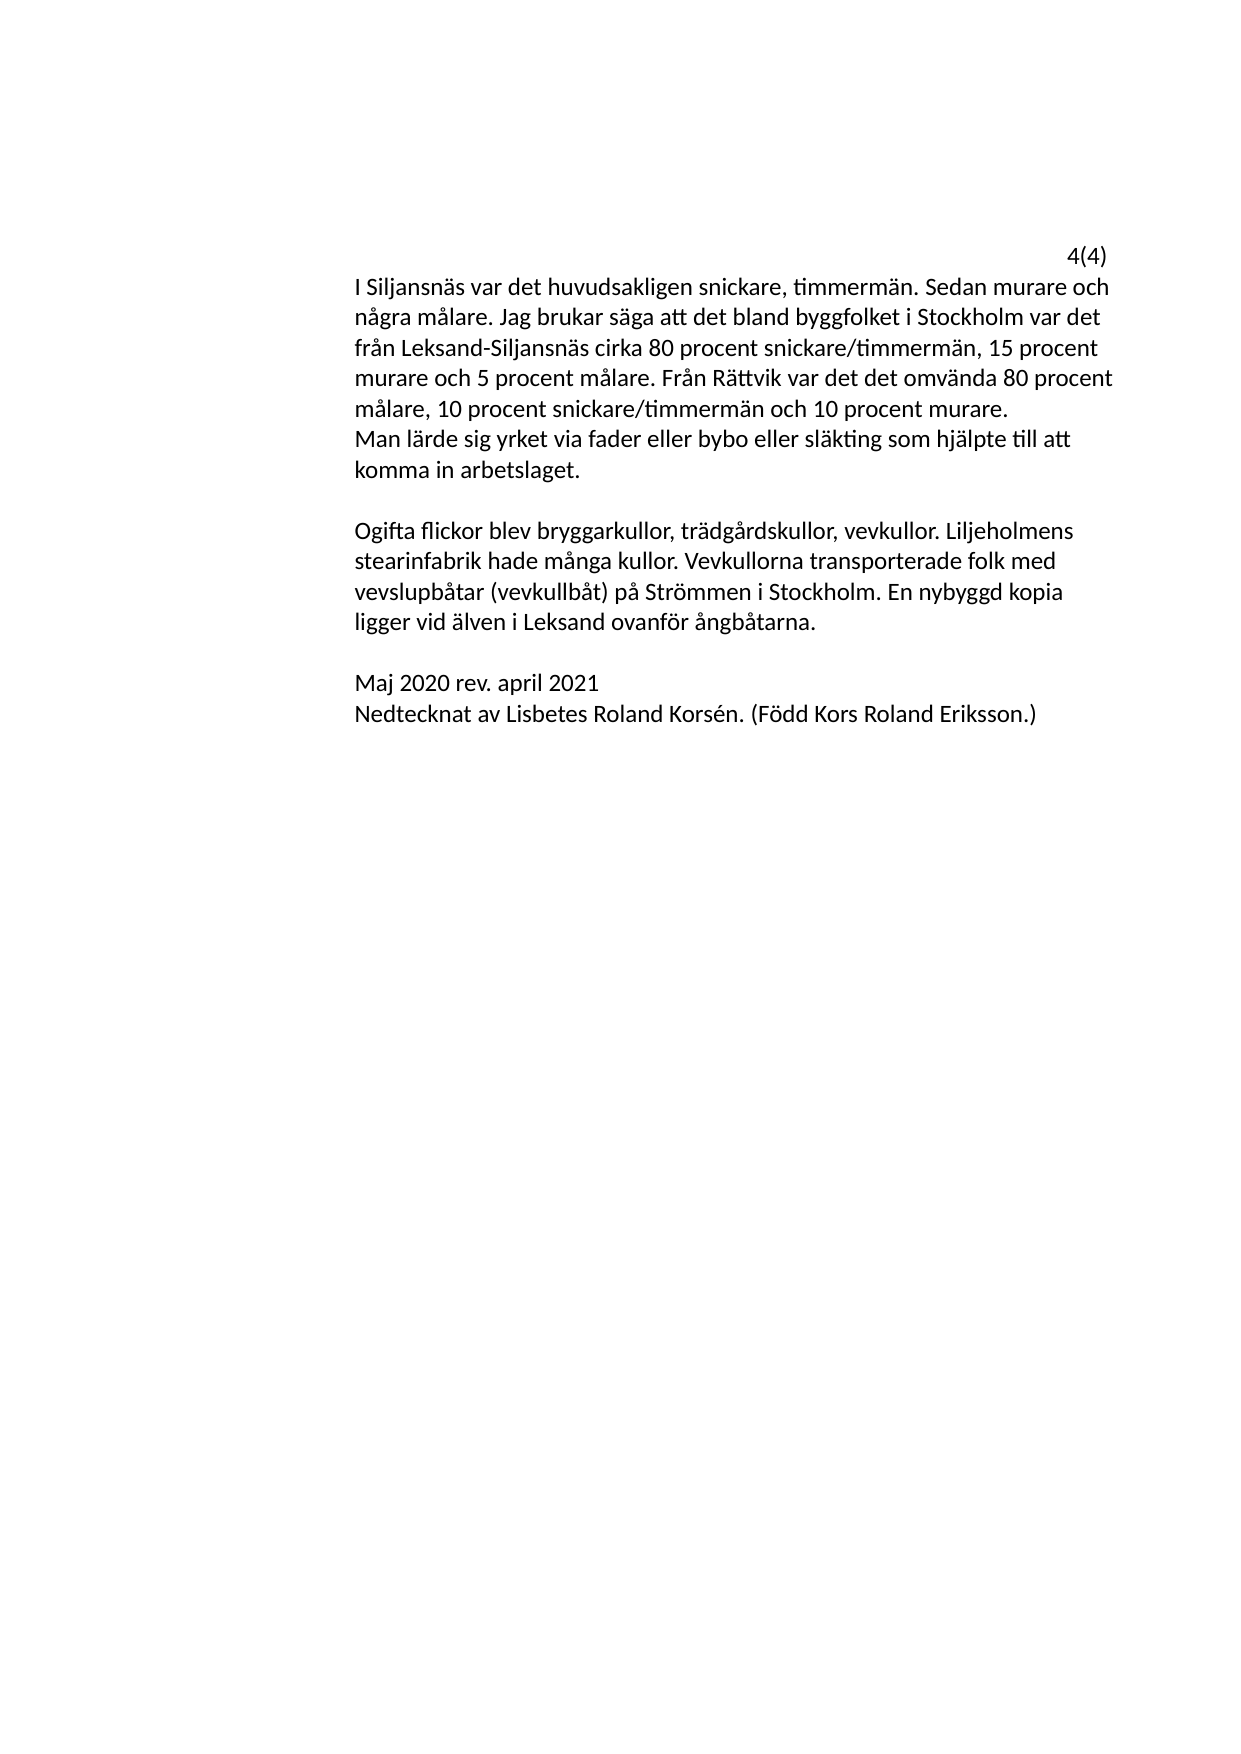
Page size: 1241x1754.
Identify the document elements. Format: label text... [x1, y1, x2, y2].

text Ogifta flickor blev bryggarkullor, trädgårdskullor, vevkullor. Liljeholmens stearinfabrik hade många kullor. Vevkullorna transporterade folk med vevslupbåtar (vevkullbåt) på Strömmen i Stockholm. En nybyggd kopia ligger vid älven i Leksand ovanför ångbåtarna. [354, 515, 1122, 637]
text Maj 2020 rev. april 2021 [354, 667, 1122, 698]
text Nedtecknat av Lisbetes Roland Korsén. (Född Kors Roland Eriksson.) [354, 698, 1122, 728]
text 4(4) [354, 240, 1122, 271]
text Man lärde sig yrket via fader eller bybo eller släkting som hjälpte till att komma in arbetslaget. [354, 423, 1122, 484]
text I Siljansnäs var det huvudsakligen snickare, timmermän. Sedan murare och några målare. Jag brukar säga att det bland byggfolket i Stockholm var det från Leksand-Siljansnäs cirka 80 procent snickare/timmermän, 15 procent murare och 5 procent målare. Från Rättvik var det det omvända 80 procent målare, 10 procent snickare/timmermän och 10 procent murare. [354, 271, 1122, 423]
